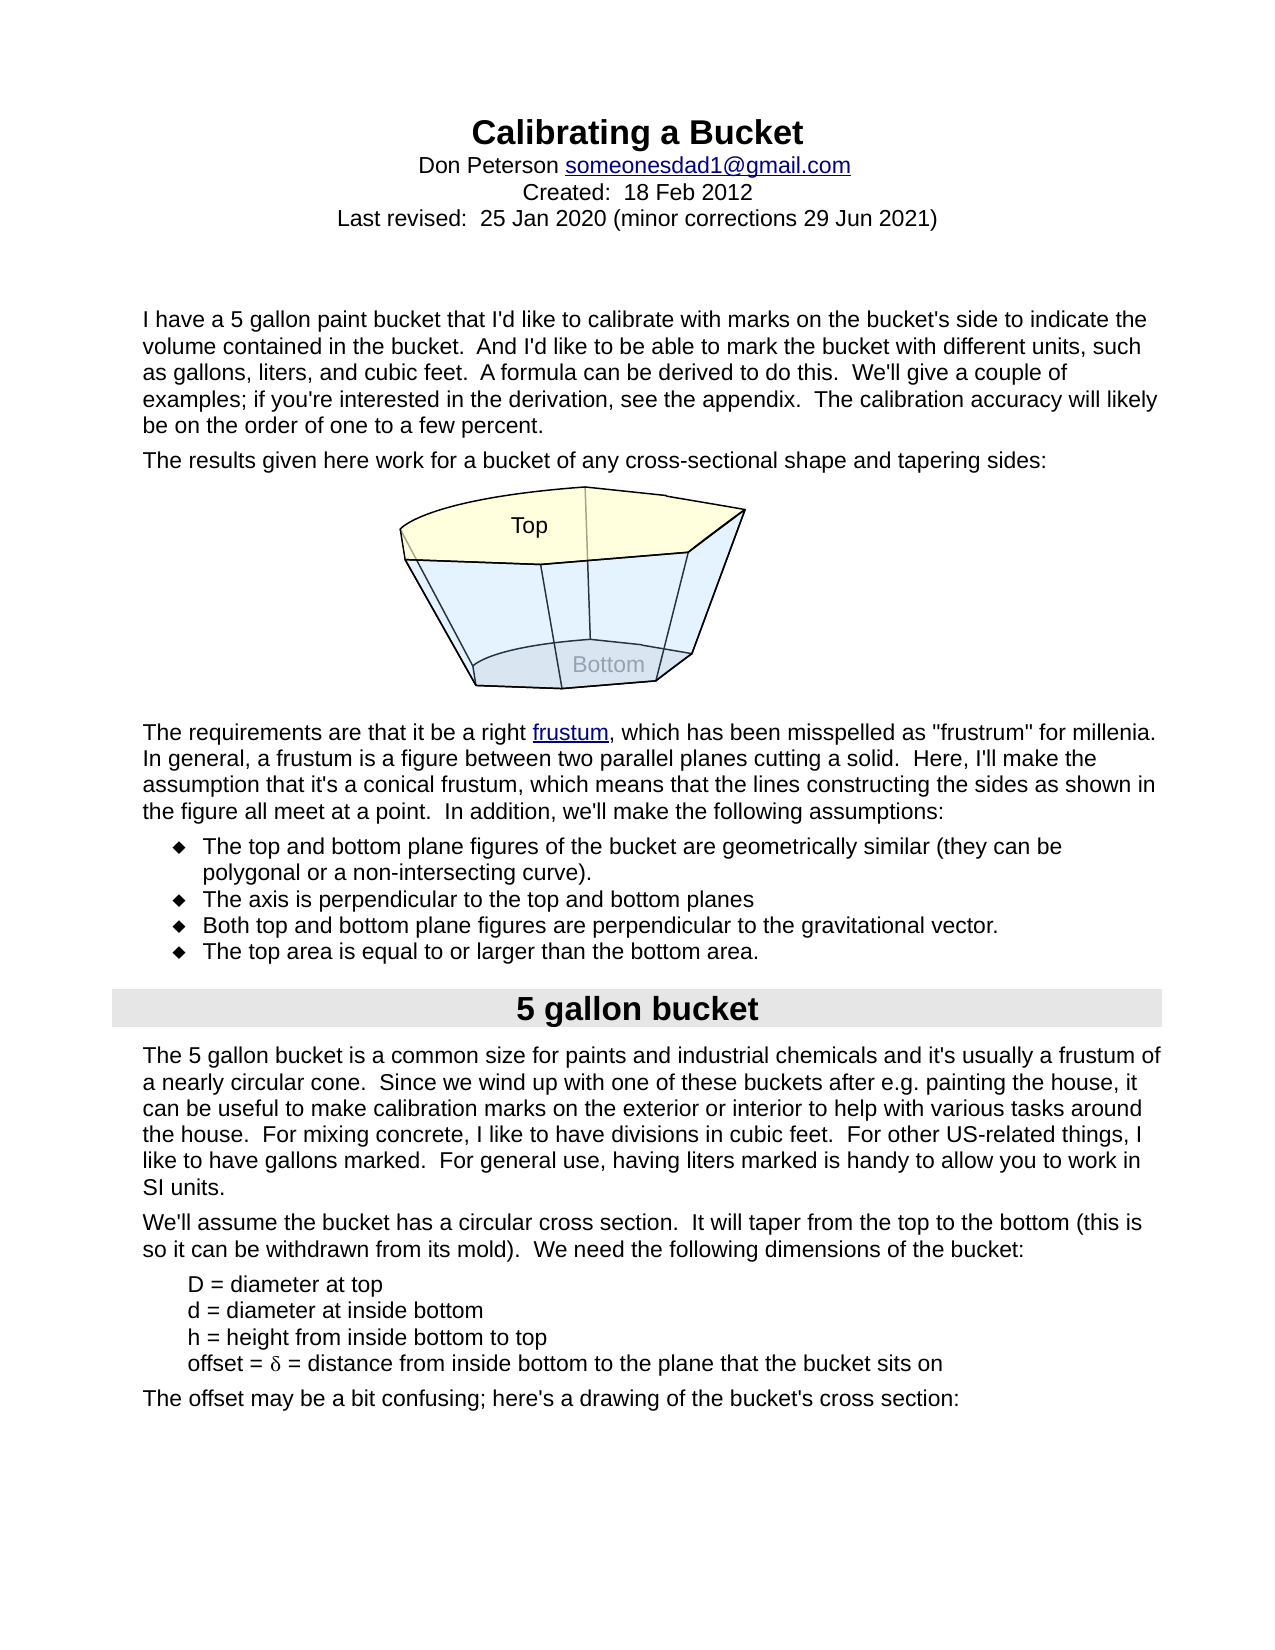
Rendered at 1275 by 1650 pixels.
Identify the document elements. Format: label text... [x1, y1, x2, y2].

list The axis is perpendicular to the top and bottom planes [172, 886, 1162, 912]
subtitle Don Peterson someonesdad1@gmail.com [112, 152, 1162, 178]
title Calibrating a Bucket [112, 112, 1162, 152]
text The results given here work for a bucket of any cross-sectional shape and tapering sides: [142, 447, 1162, 473]
list The top and bottom plane figures of the bucket are geometrically similar (they can be polygonal or a non-intersecting curve). [172, 833, 1162, 886]
text offset =  = distance from inside bottom to the plane that the bucket sits on [187, 1350, 1162, 1376]
subtitle 5 gallon bucket [112, 989, 1162, 1027]
list The top area is equal to or larger than the bottom area. [172, 938, 1162, 965]
text I have a 5 gallon paint bucket that I'd like to calibrate with marks on the bucket's side to indicate the volume contained in the bucket. And I'd like to be able to mark the bucket with different units, such as gallons, liters, and cubic feet. A formula can be derived to do this. We'll give a couple of examples; if you're interested in the derivation, see the appendix. The calibration accuracy will likely be on the order of one to a few percent. [142, 306, 1162, 438]
text D = diameter at top [187, 1271, 1162, 1297]
text d = diameter at inside bottom [187, 1297, 1162, 1323]
text The 5 gallon bucket is a common size for paints and industrial chemicals and it's usually a frustum of a nearly circular cone. Since we wind up with one of these buckets after e.g. painting the house, it can be useful to make calibration marks on the exterior or interior to help with various tasks around the house. For mixing concrete, I like to have divisions in cubic feet. For other US-related things, I like to have gallons marked. For general use, having liters marked is handy to allow you to work in SI units. [142, 1042, 1162, 1200]
text h = height from inside bottom to top [187, 1323, 1162, 1350]
text The offset may be a bit confusing; here's a drawing of the bucket's cross section: [142, 1385, 1162, 1412]
text The requirements are that it be a right frustum, which has been misspelled as "frustrum" for millenia. In general, a frustum is a figure between two parallel planes cutting a solid. Here, I'll make the assumption that it's a conical frustum, which means that the lines constructing the sides as shown in the figure all meet at a point. In addition, we'll make the following assumptions: [142, 482, 1162, 824]
text We'll assume the bucket has a circular cross section. It will taper from the top to the bottom (this is so it can be withdrawn from its mold). We need the following dimensions of the bucket: [142, 1209, 1162, 1262]
subtitle Created: 18 Feb 2012 [112, 178, 1162, 205]
subtitle Last revised: 25 Jan 2020 (minor corrections 29 Jun 2021) [112, 205, 1162, 231]
list Both top and bottom plane figures are perpendicular to the gravitational vector. [172, 912, 1162, 938]
